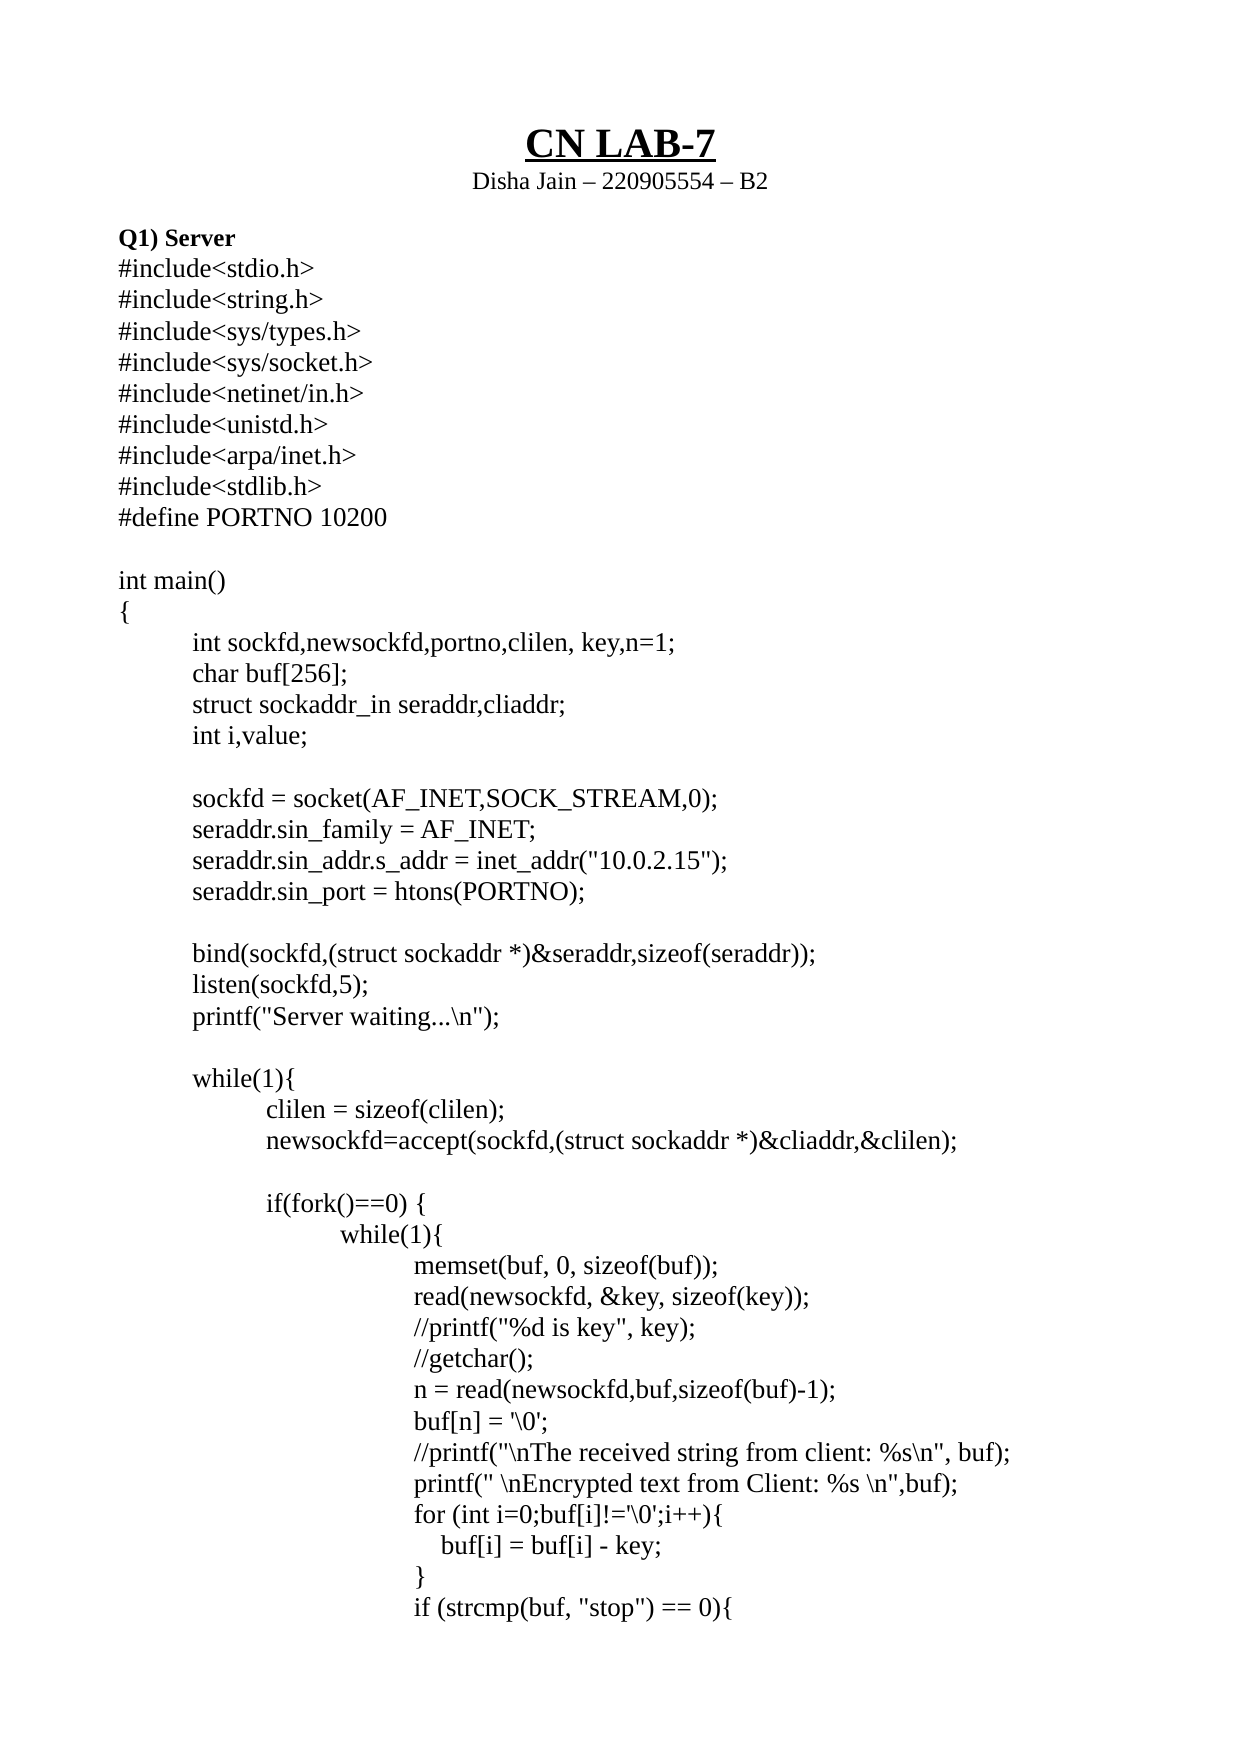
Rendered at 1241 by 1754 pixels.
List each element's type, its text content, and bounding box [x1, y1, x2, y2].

text for (int i=0;buf[i]!='\0';i++){ [118, 1498, 1122, 1529]
text printf("Server waiting...\n"); [118, 1000, 1122, 1031]
text buf[i] = buf[i] - key; [118, 1529, 1122, 1560]
text clilen = sizeof(clilen); [118, 1093, 1122, 1124]
text n = read(newsockfd,buf,sizeof(buf)-1); [118, 1373, 1122, 1405]
text #include<string.h> [118, 283, 1122, 314]
text struct sockaddr_in seraddr,cliaddr; [118, 688, 1122, 719]
text seraddr.sin_port = htons(PORTNO); [118, 875, 1122, 906]
text listen(sockfd,5); [118, 969, 1122, 1000]
text if (strcmp(buf, "stop") == 0){ [118, 1592, 1122, 1623]
text #include<arpa/inet.h> [118, 439, 1122, 470]
text #include<sys/types.h> [118, 314, 1122, 346]
text int sockfd,newsockfd,portno,clilen, key,n=1; [118, 626, 1122, 657]
text buf[n] = '\0'; [118, 1405, 1122, 1436]
text sockfd = socket(AF_INET,SOCK_STREAM,0); [118, 782, 1122, 813]
text printf(" \nEncrypted text from Client: %s \n",buf); [118, 1467, 1122, 1498]
text //printf("%d is key", key); [118, 1311, 1122, 1342]
text while(1){ [118, 1218, 1122, 1249]
text Q1) Server #include<stdio.h> [118, 223, 1122, 283]
text int main() [118, 564, 1122, 595]
text read(newsockfd, &key, sizeof(key)); [118, 1280, 1122, 1311]
text newsockfd=accept(sockfd,(struct sockaddr *)&cliaddr,&clilen); [118, 1124, 1122, 1156]
text //getchar(); [118, 1342, 1122, 1373]
text memset(buf, 0, sizeof(buf)); [118, 1249, 1122, 1280]
text { [118, 595, 1122, 626]
text #define PORTNO 10200 [118, 501, 1122, 533]
text #include<sys/socket.h> [118, 346, 1122, 377]
text seraddr.sin_family = AF_INET; [118, 813, 1122, 844]
text #include<stdlib.h> [118, 470, 1122, 501]
text if(fork()==0) { [118, 1187, 1122, 1218]
text int i,value; [118, 719, 1122, 751]
text while(1){ [118, 1062, 1122, 1093]
text //printf("\nThe received string from client: %s\n", buf); [118, 1436, 1122, 1467]
text char buf[256]; [118, 657, 1122, 688]
text CN LAB-7 [118, 118, 1122, 166]
text #include<netinet/in.h> [118, 377, 1122, 408]
text bind(sockfd,(struct sockaddr *)&seraddr,sizeof(seraddr)); [118, 937, 1122, 969]
text Disha Jain – 220905554 – B2 [118, 166, 1122, 195]
text } [118, 1560, 1122, 1592]
text seraddr.sin_addr.s_addr = inet_addr("10.0.2.15"); [118, 844, 1122, 875]
text #include<unistd.h> [118, 408, 1122, 439]
